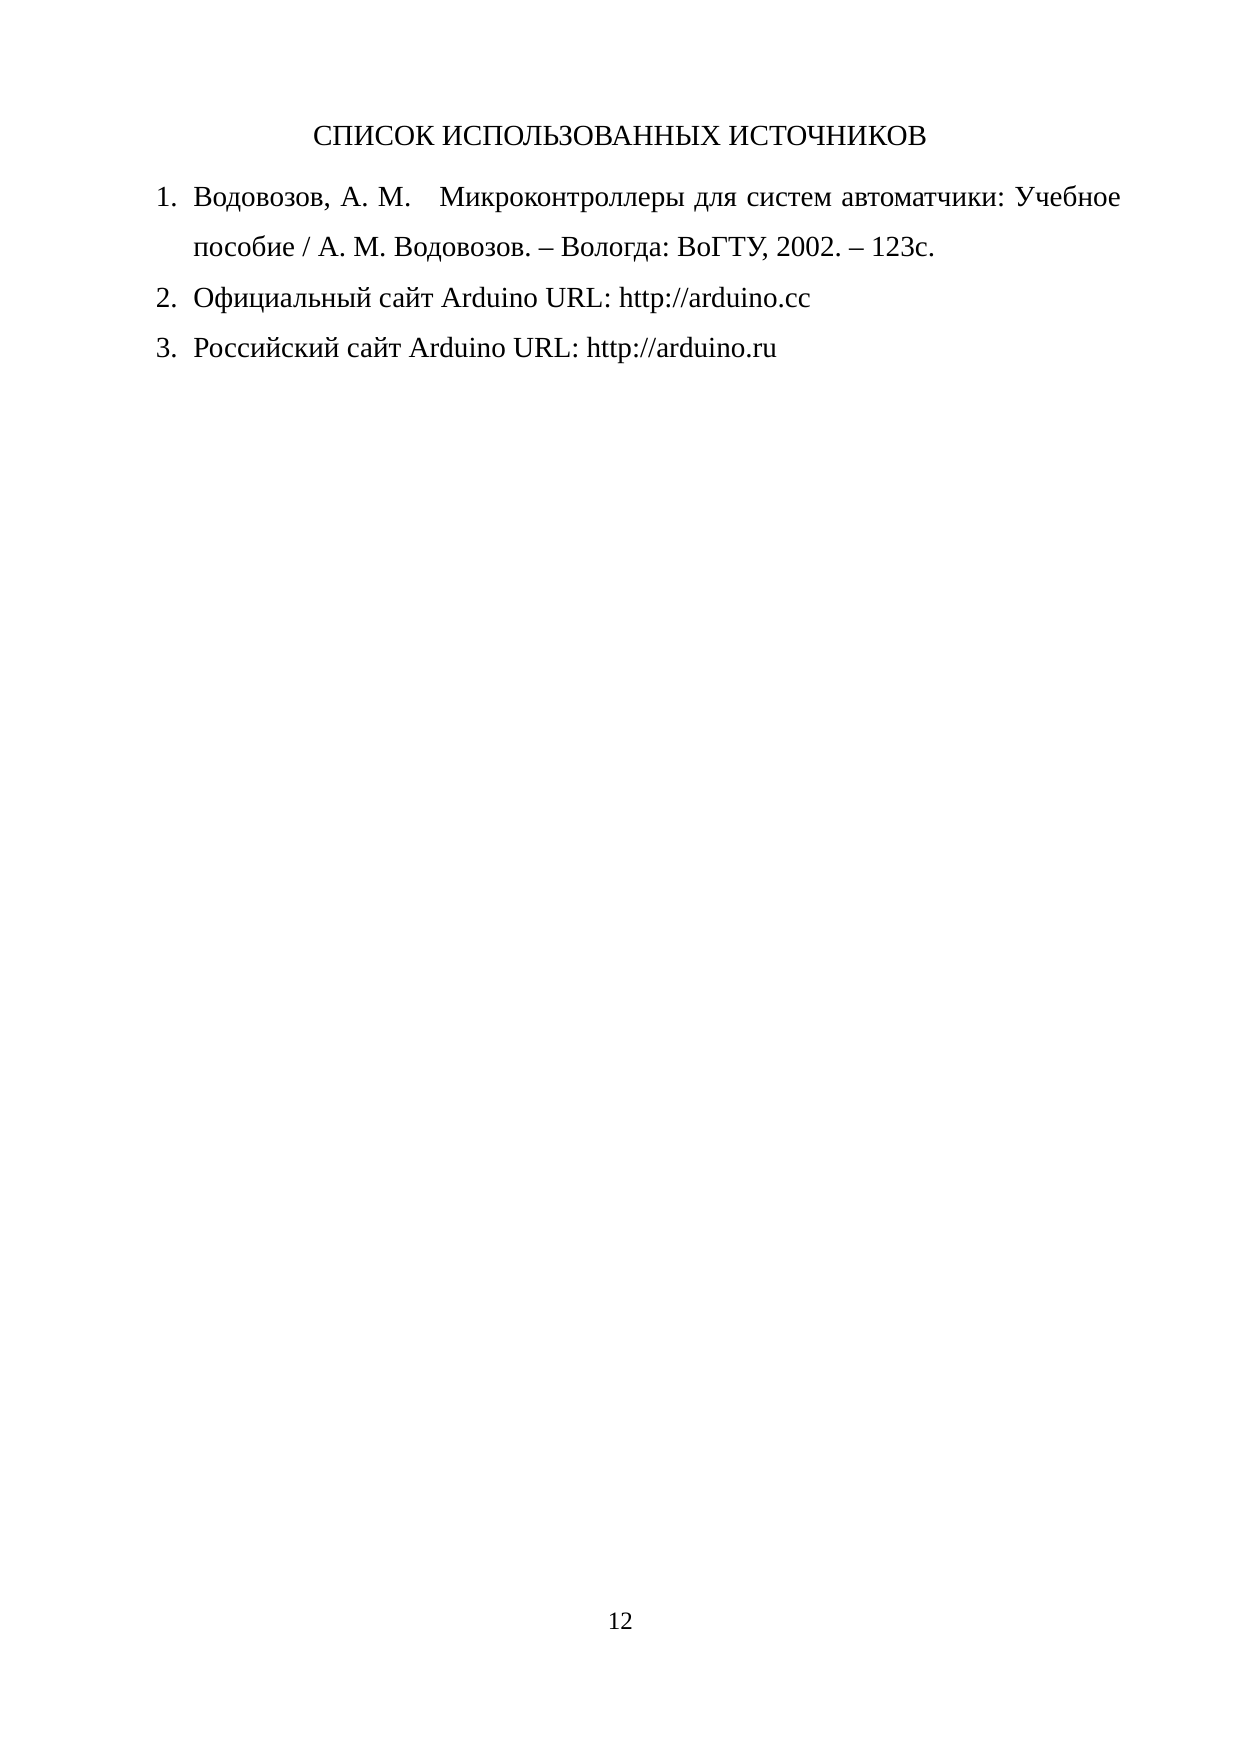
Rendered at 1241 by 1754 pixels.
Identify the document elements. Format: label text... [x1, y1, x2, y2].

list Водовозов, А. М. Микроконтроллеры для систем автоматчики: Учебное пособие / А. М. Водовозов. – Вологда: ВоГТУ, 2002. – 123с. [156, 179, 1122, 263]
subtitle СПИСОК ИСПОЛЬЗОВАННЫХ ИСТОЧНИКОВ [118, 118, 1122, 152]
list Официальный сайт Arduino URL: http://arduino.сс [156, 280, 1122, 313]
list Российский сайт Arduino URL: http://arduino.ru [156, 330, 1122, 363]
